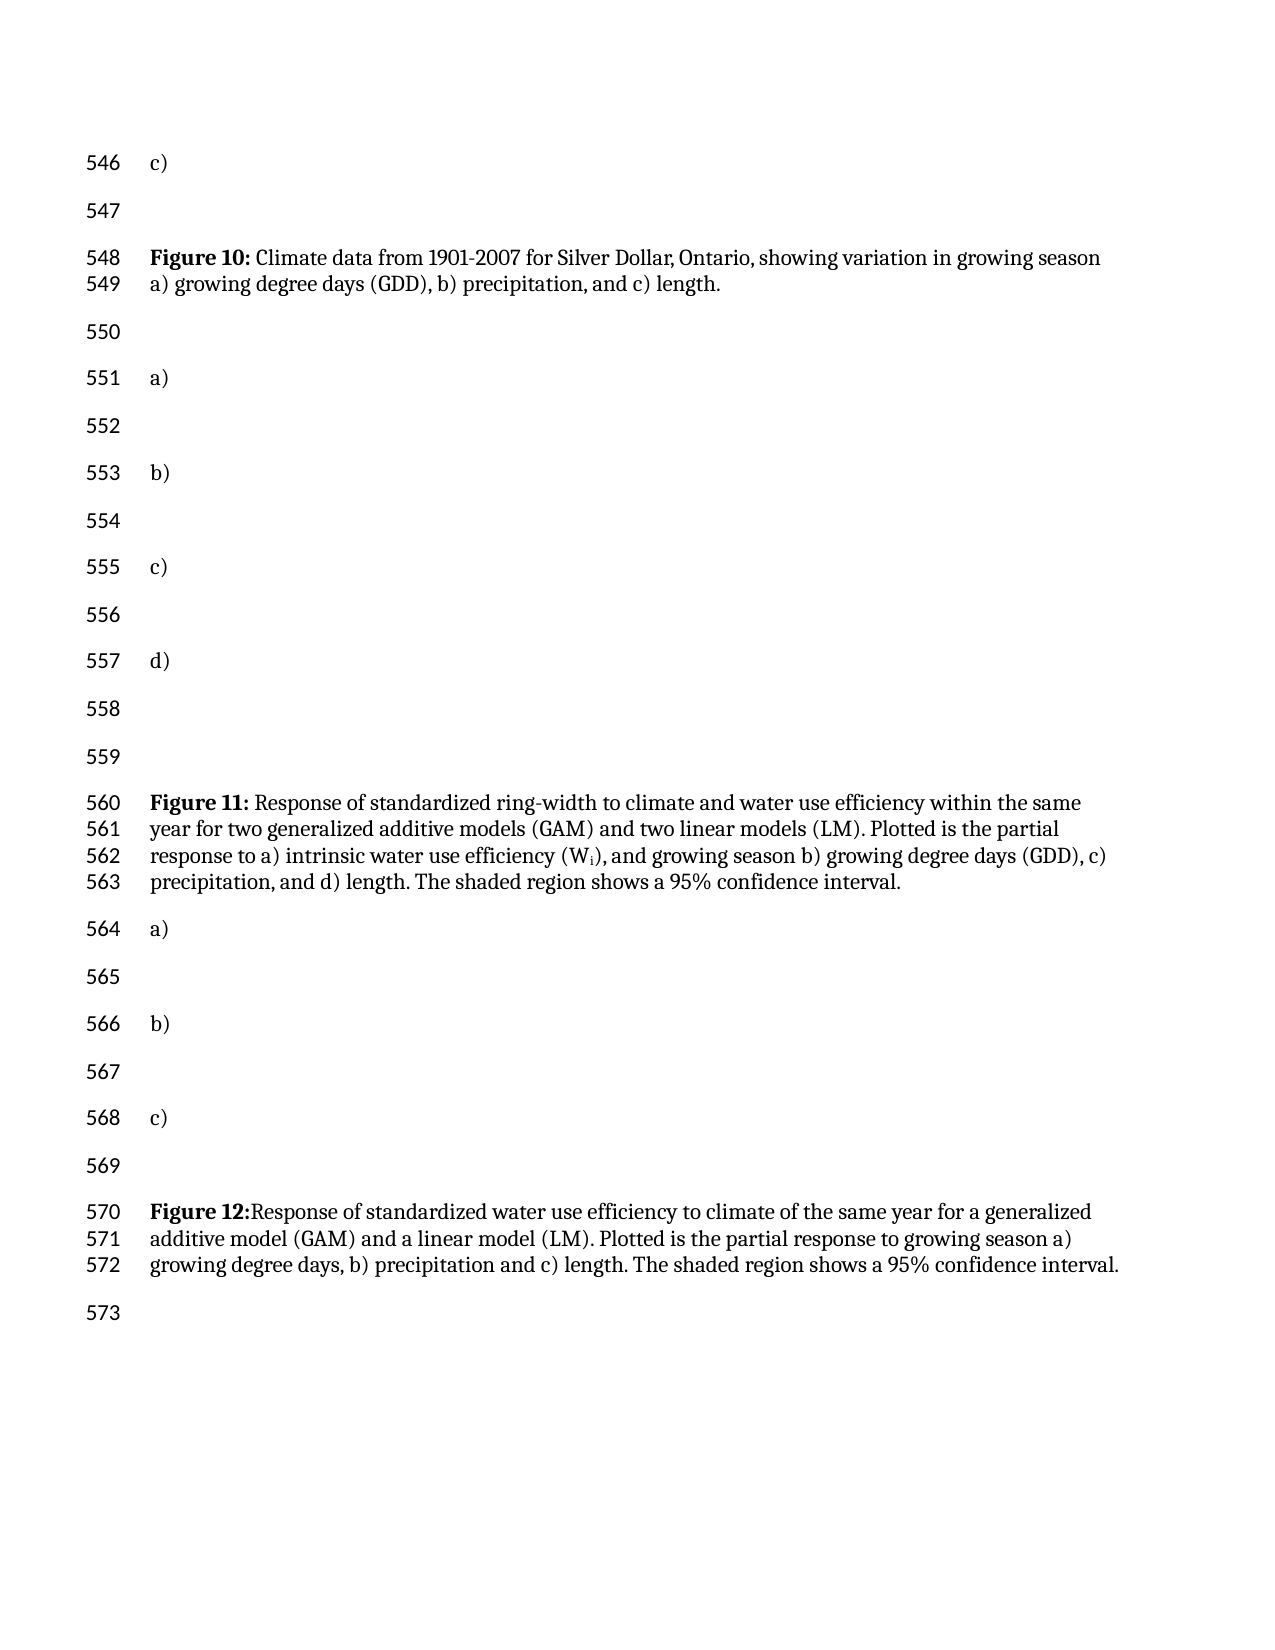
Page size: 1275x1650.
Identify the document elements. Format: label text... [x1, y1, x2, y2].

text b) [150, 1010, 1125, 1037]
text a) [150, 365, 1125, 391]
text Figure 10: Climate data from 1901-2007 for Silver Dollar, Ontario, showing variation in growing season a) growing degree days (GDD), b) precipitation, and c) length. [150, 244, 1125, 297]
text a) [150, 916, 1125, 942]
text b) [150, 459, 1125, 486]
text Figure 11: Response of standardized ring-width to climate and water use efficiency within the same year for two generalized additive models (GAM) and two linear models (LM). Plotted is the partial response to a) intrinsic water use efficiency (Wi), and growing season b) growing degree days (GDD), c) precipitation, and d) length. The shaded region shows a 95% confidence interval. [150, 790, 1125, 895]
text c) [150, 1105, 1125, 1131]
text d) [150, 648, 1125, 674]
text c) [150, 150, 1125, 176]
text Figure 12:Response of standardized water use efficiency to climate of the same year for a generalized additive model (GAM) and a linear model (LM). Plotted is the partial response to growing season a) growing degree days, b) precipitation and c) length. The shaded region shows a 95% confidence interval. [150, 1199, 1125, 1278]
text c) [150, 554, 1125, 580]
